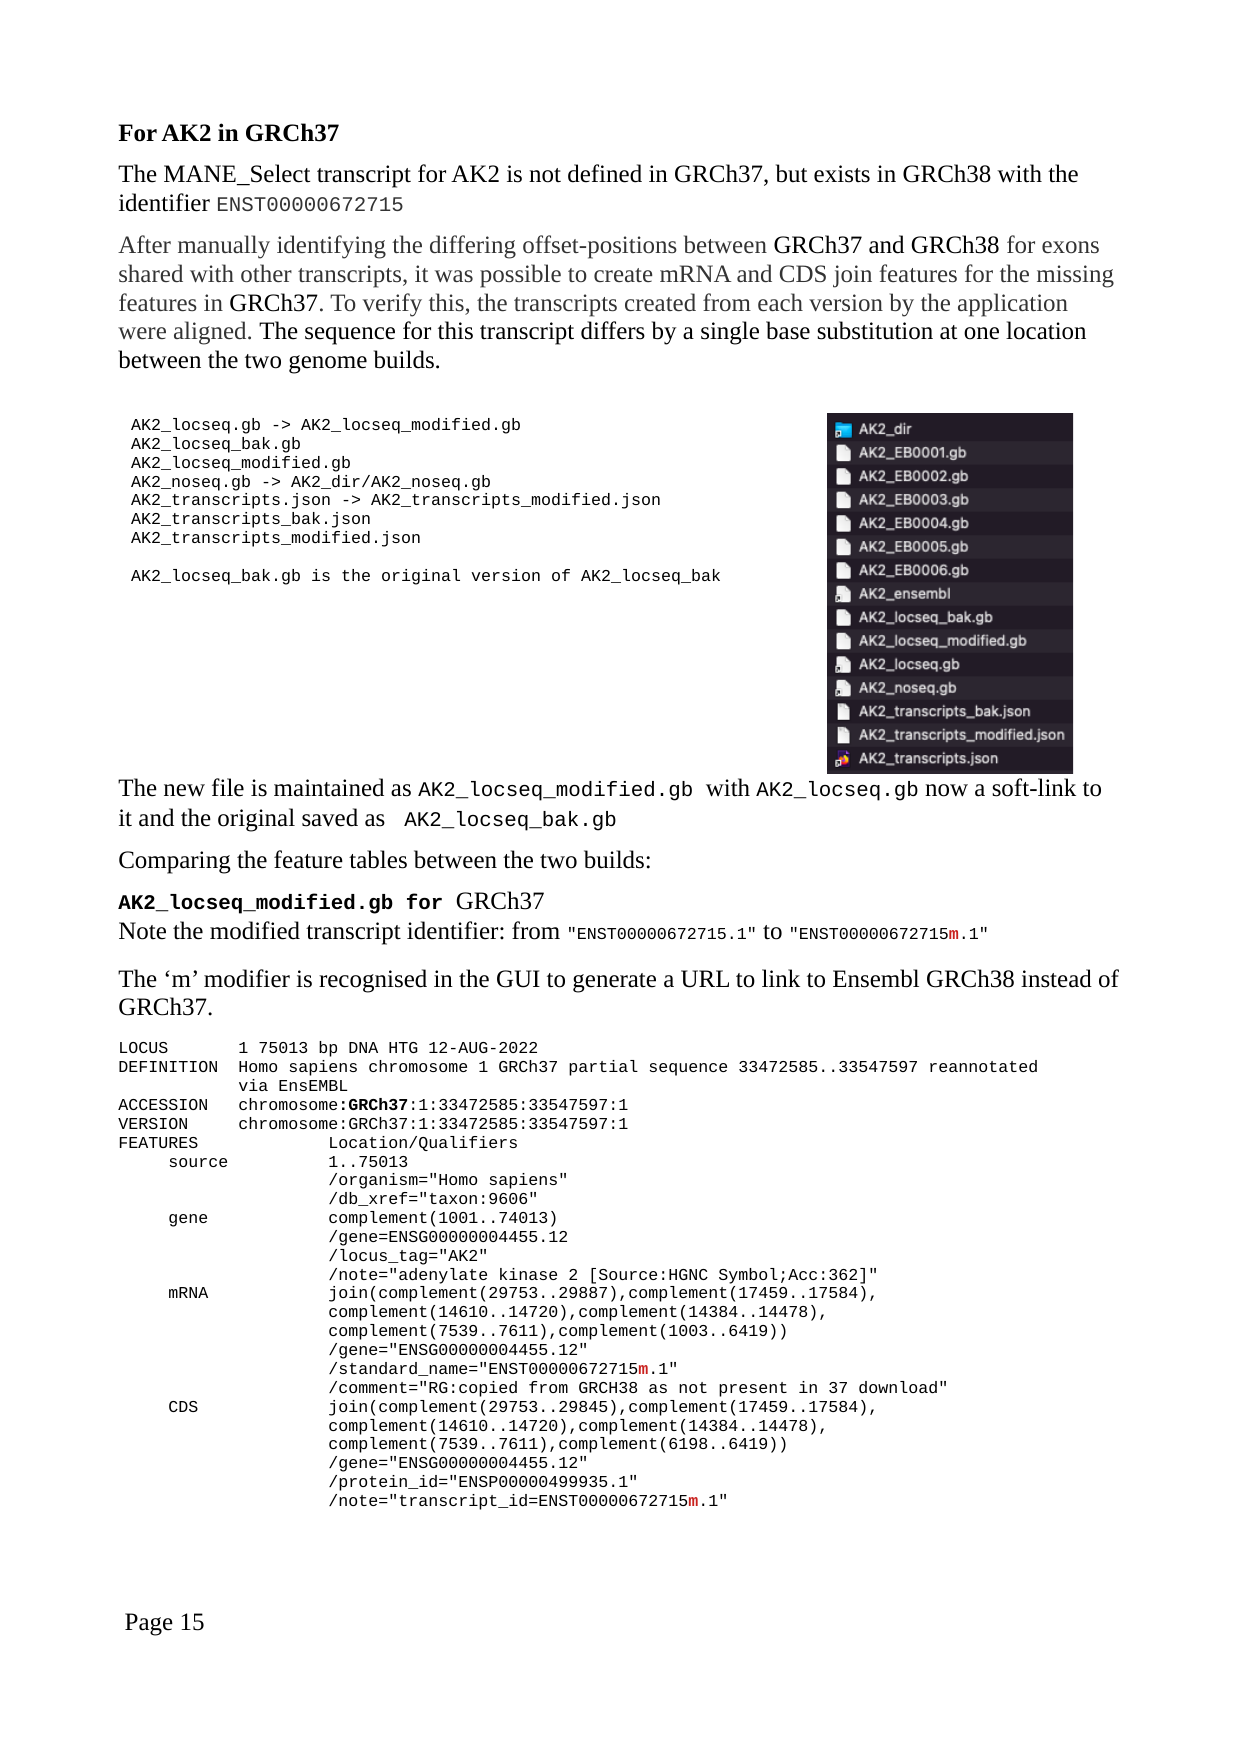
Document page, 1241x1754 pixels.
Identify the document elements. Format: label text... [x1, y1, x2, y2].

text gene complement(1001..74013) [118, 1210, 1122, 1228]
text CDS join(complement(29753..29845),complement(17459..17584), [118, 1398, 1122, 1417]
text For AK2 in GRCh37 [118, 118, 1122, 147]
text VERSION chromosome:GRCh37:1:33472585:33547597:1 [118, 1115, 1122, 1134]
text complement(7539..7611),complement(6198..6419)) [118, 1436, 1122, 1455]
text via EnsEMBL [118, 1078, 1122, 1097]
text /protein_id="ENSP00000499935.1" [118, 1474, 1122, 1492]
text complement(14610..14720),complement(14384..14478), [118, 1417, 1122, 1436]
text The MANE_Select transcript for AK2 is not defined in GRCh37, but exists in GRCh38 with the identifier ENST00000672715 [118, 159, 1122, 218]
text Note the modified transcript identifier: from "ENST00000672715.1" to "ENST00000672715m.1" [118, 916, 1122, 945]
text complement(14610..14720),complement(14384..14478), [118, 1304, 1122, 1323]
picture [827, 413, 1074, 774]
text /comment="RG:copied from GRCH38 as not present in 37 download" [118, 1379, 1122, 1398]
text DEFINITION Homo sapiens chromosome 1 GRCh37 partial sequence 33472585..33547597 reannotated [118, 1059, 1122, 1078]
text /note="transcript_id=ENST00000672715m.1" [118, 1492, 1122, 1511]
text /db_xref="taxon:9606" [118, 1191, 1122, 1210]
text Comparing the feature tables between the two builds: [118, 845, 1122, 874]
text complement(7539..7611),complement(1003..6419)) [118, 1323, 1122, 1342]
text FEATURES Location/Qualifiers [118, 1134, 1122, 1153]
text The ‘m’ modifier is recognised in the GUI to generate a URL to link to Ensembl GRCh38 instead of GRCh37. [118, 964, 1122, 1021]
text LOCUS 1 75013 bp DNA HTG 12-AUG-2022 [118, 1040, 1122, 1059]
text ACCESSION chromosome:GRCh37:1:33472585:33547597:1 [118, 1097, 1122, 1115]
text After manually identifying the differing offset-positions between GRCh37 and GRCh38 for exons shared with other transcripts, it was possible to create mRNA and CDS join features for the missing features in GRCh37. To verify this, the transcripts created from each version by the application were aligned. The sequence for this transcript differs by a single base substitution at one location between the two genome builds. [118, 230, 1122, 374]
text /locus_tag="AK2" [118, 1247, 1122, 1266]
text source 1..75013 [118, 1153, 1122, 1172]
text /note="adenylate kinase 2 [Source:HGNC Symbol;Acc:362]" [118, 1266, 1122, 1285]
text AK2_locseq_modified.gb for GRCh37 [118, 886, 1122, 916]
text /gene=ENSG00000004455.12 [118, 1228, 1122, 1247]
text mRNA join(complement(29753..29887),complement(17459..17584), [118, 1285, 1122, 1304]
text /gene="ENSG00000004455.12" [118, 1455, 1122, 1474]
text The new file is maintained as AK2_locseq_modified.gb with AK2_locseq.gb now a soft-link to it and the original saved as AK2_locseq_bak.gb [118, 386, 1122, 833]
text /standard_name="ENST00000672715m.1" [118, 1361, 1122, 1379]
text /gene="ENSG00000004455.12" [118, 1342, 1122, 1361]
text /organism="Homo sapiens" [118, 1172, 1122, 1191]
